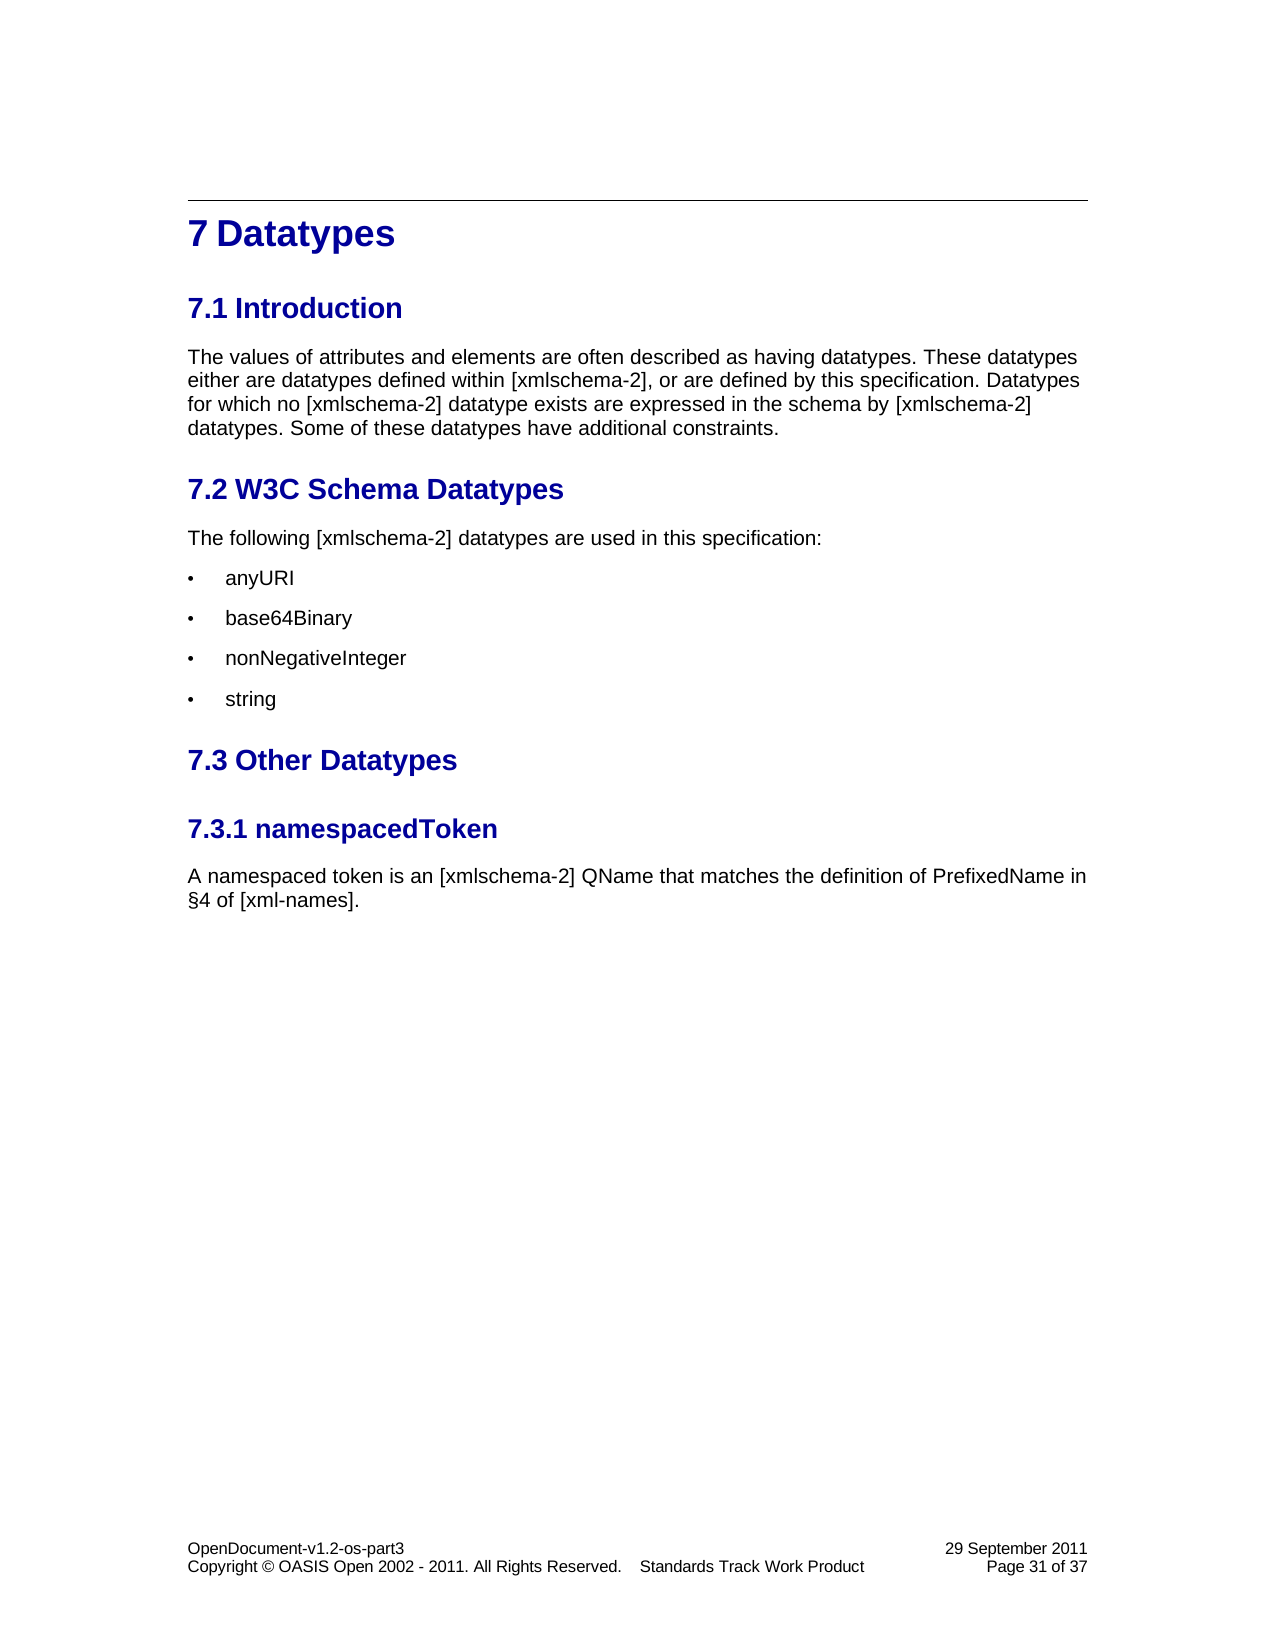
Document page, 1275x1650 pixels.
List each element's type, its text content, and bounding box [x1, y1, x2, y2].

list anyURI [187, 566, 1088, 590]
text A namespaced token is an [xmlschema-2] QName that matches the definition of PrefixedName in §4 of [xml-names]. [187, 865, 1088, 912]
subtitle Introduction [187, 292, 1088, 324]
list base64Binary [187, 607, 1088, 630]
text The following [xmlschema-2] datatypes are used in this specification: [187, 526, 1088, 550]
list nonNegativeInteger [187, 647, 1088, 670]
subtitle namespacedToken [187, 814, 1088, 844]
subtitle Datatypes [187, 201, 1088, 254]
subtitle Other Datatypes [187, 744, 1088, 776]
text The values of attributes and elements are often described as having datatypes. These datatypes either are datatypes defined within [xmlschema-2], or are defined by this specification. Datatypes for which no [xmlschema-2] datatype exists are expressed in the schema by [xmlschema-2] datatypes. Some of these datatypes have additional constraints. [187, 345, 1088, 439]
list string [187, 687, 1088, 711]
subtitle W3C Schema Datatypes [187, 473, 1088, 505]
